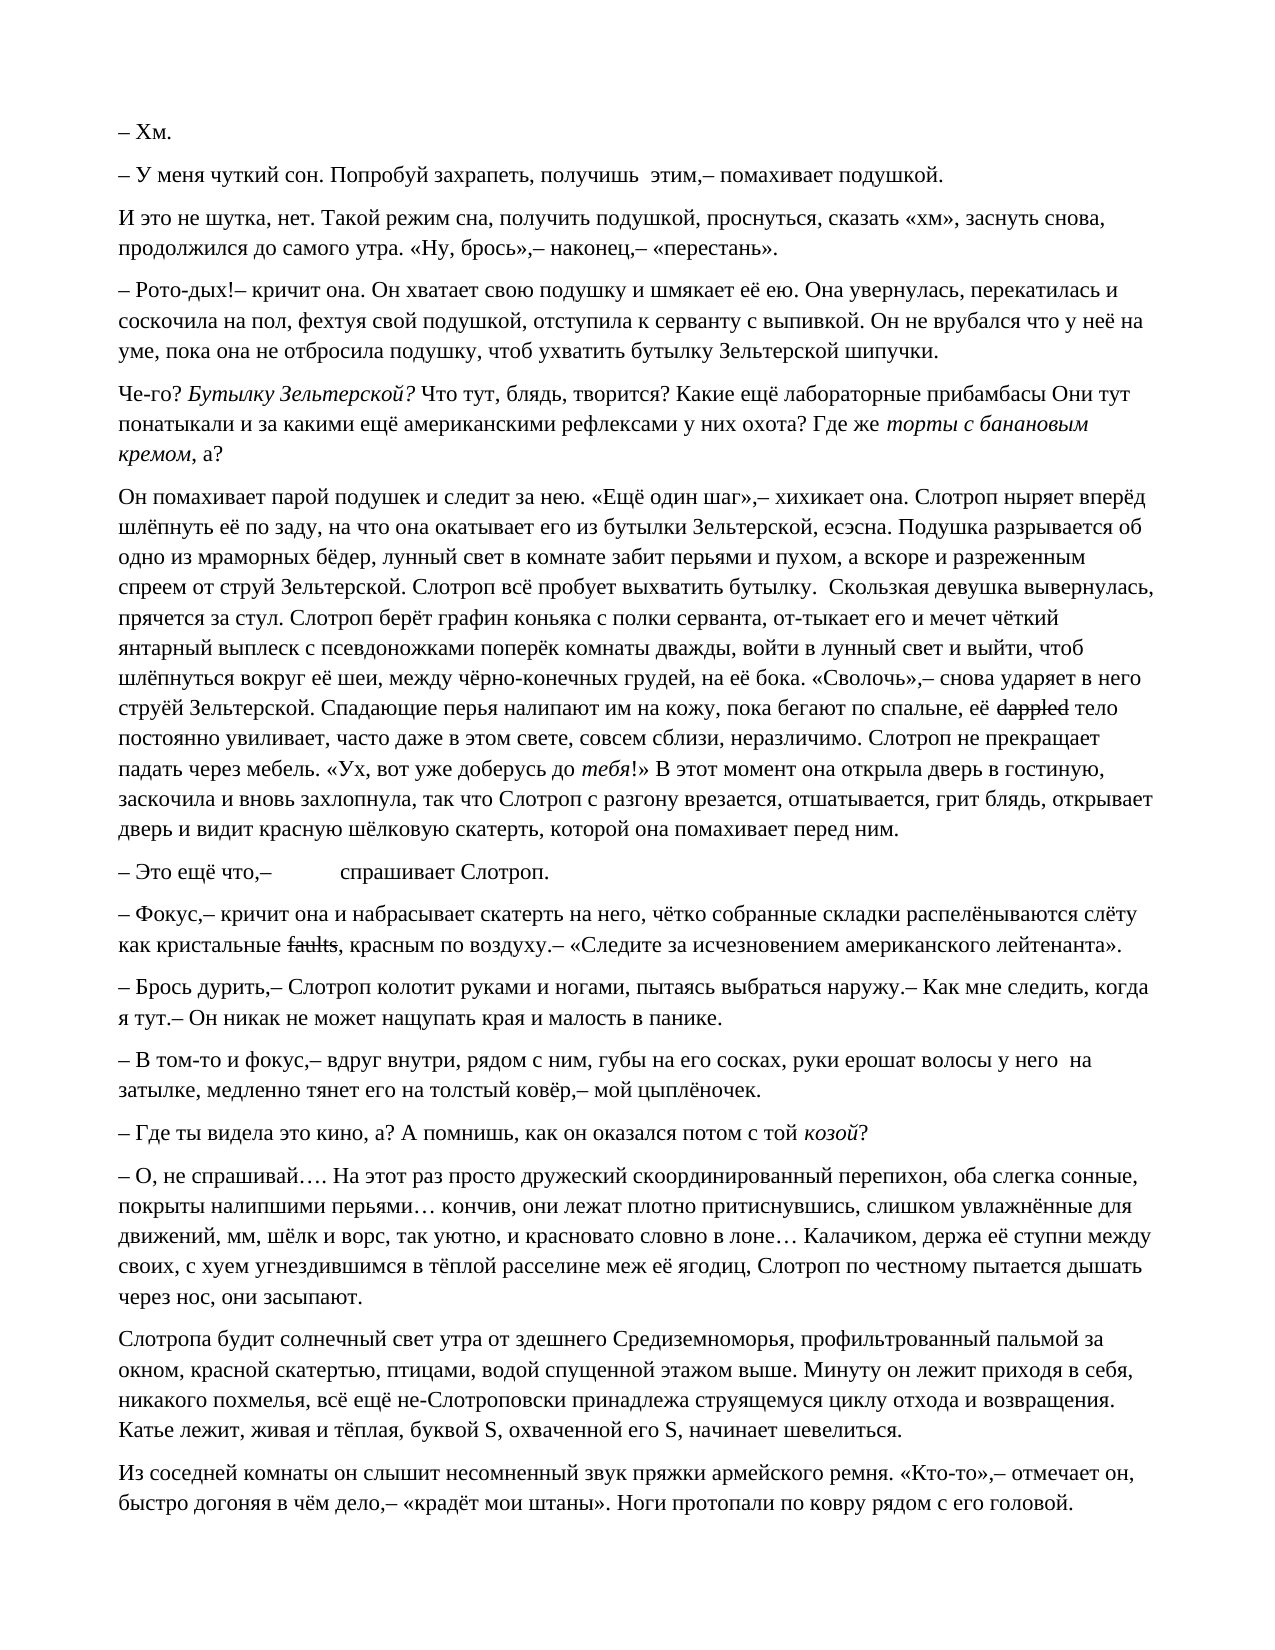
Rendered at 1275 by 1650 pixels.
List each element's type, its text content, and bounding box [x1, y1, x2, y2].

text – В том-то и фокус,– вдруг внутри, рядом с ним, губы на его сосках, руки ерошат волосы у него на затылке, медленно тянет его на толстый ковёр,– мой цыплёночек. [118, 1046, 1157, 1103]
text – Рото-дых!– кричит она. Он хватает свою подушку и шмякает её ею. Она увернулась, перекатилась и соскочила на пол, фехтуя свой подушкой, отступила к серванту с выпивкой. Он не врубался что у неё на уме, пока она не отбросила подушку, чтоб ухватить бутылку Зельтерской шипучки. [118, 276, 1157, 363]
text – Это ещё что,– спрашивает Слотроп. [118, 858, 1157, 884]
text – У меня чуткий сон. Попробуй захрапеть, получишь этим,– помахивает подушкой. [118, 161, 1157, 187]
text И это не шутка, нет. Такой режим сна, получить подушкой, проснуться, сказать «хм», заснуть снова, продолжился до самого утра. «Ну, брось»,– наконец,– «перестань». [118, 203, 1157, 260]
text – О, не спрашивай…. На этот раз просто дружеский скоординированный перепихон, оба слегка сонные, покрыты налипшими перьями… кончив, они лежат плотно притиснувшись, слишком увлажнённые для движений, мм, шёлк и ворс, так уютно, и красновато словно в лоне… Калачиком, держа её ступни между своих, с хуем угнездившимся в тёплой расселине меж её ягодиц, Слотроп по честному пытается дышать через нос, они засыпают. [118, 1162, 1157, 1309]
text Че-го? Бутылку Зельтерской? Что тут, блядь, творится? Какие ещё лабораторные прибамбасы Они тут понатыкали и за какими ещё американскими рефлексами у них охота? Где же торты с банановым кремом, а? [118, 379, 1157, 466]
text – Где ты видела это кино, а? А помнишь, как он оказался потом с той козой? [118, 1119, 1157, 1146]
text Из соседней комнаты он слышит несомненный звук пряжки армейского ремня. «Кто-то»,– отмечает он, быстро догоняя в чём дело,– «крадёт мои штаны». Ноги протопали по ковру рядом с его головой. [118, 1459, 1157, 1515]
text – Брось дурить,– Слотроп колотит руками и ногами, пытаясь выбраться наружу.– Как мне следить, когда я тут.– Он никак не может нащупать края и малость в панике. [118, 973, 1157, 1030]
text – Фокус,– кричит она и набрасывает скатерть на него, чётко собранные складки распелёнываются слёту как кристальные faults, красным по воздуху.– «Следите за исчезновением американского лейтенанта». [118, 900, 1157, 957]
text Слотропа будит солнечный свет утра от здешнего Средиземноморья, профильтрованный пальмой за окном, красной скатертью, птицами, водой спущенной этажом выше. Минуту он лежит приходя в себя, никакого похмелья, всё ещё не-Слотроповски принадлежа струящемуся циклу отхода и возвращения. Катье лежит, живая и тёплая, буквой S, охваченной его S, начинает шевелиться. [118, 1325, 1157, 1442]
text Он помахивает парой подушек и следит за нею. «Ещё один шаг»,– хихикает она. Слотроп ныряет вперёд шлёпнуть её по заду, на что она окатывает его из бутылки Зельтерской, есэсна. Подушка разрывается об одно из мраморных бёдер, лунный свет в комнате забит перьями и пухом, а вскоре и разреженным спреем от струй Зельтерской. Слотроп всё пробует выхватить бутылку. Скользкая девушка вывернулась, прячется за стул. Слотроп берёт графин коньяка с полки серванта, от-тыкает его и мечет чёткий янтарный выплеск с псевдоножками поперёк комнаты дважды, войти в лунный свет и выйти, чтоб шлёпнуться вокруг её шеи, между чёрно-конечных грудей, на её бока. «Сволочь»,– снова ударяет в него струёй Зельтерской. Спадающие перья налипают им на кожу, пока бегают по спальне, её dappled тело постоянно увиливает, часто даже в этом свете, совсем сблизи, неразличимо. Слотроп не прекращает падать через мебель. «Ух, вот уже доберусь до тебя!» В этот момент она открыла дверь в гостиную, заскочила и вновь захлопнула, так что Слотроп с разгону врезается, отшатывается, грит блядь, открывает дверь и видит красную шёлковую скатерть, которой она помахивает перед ним. [118, 483, 1157, 841]
text – Хм. [118, 118, 1157, 144]
